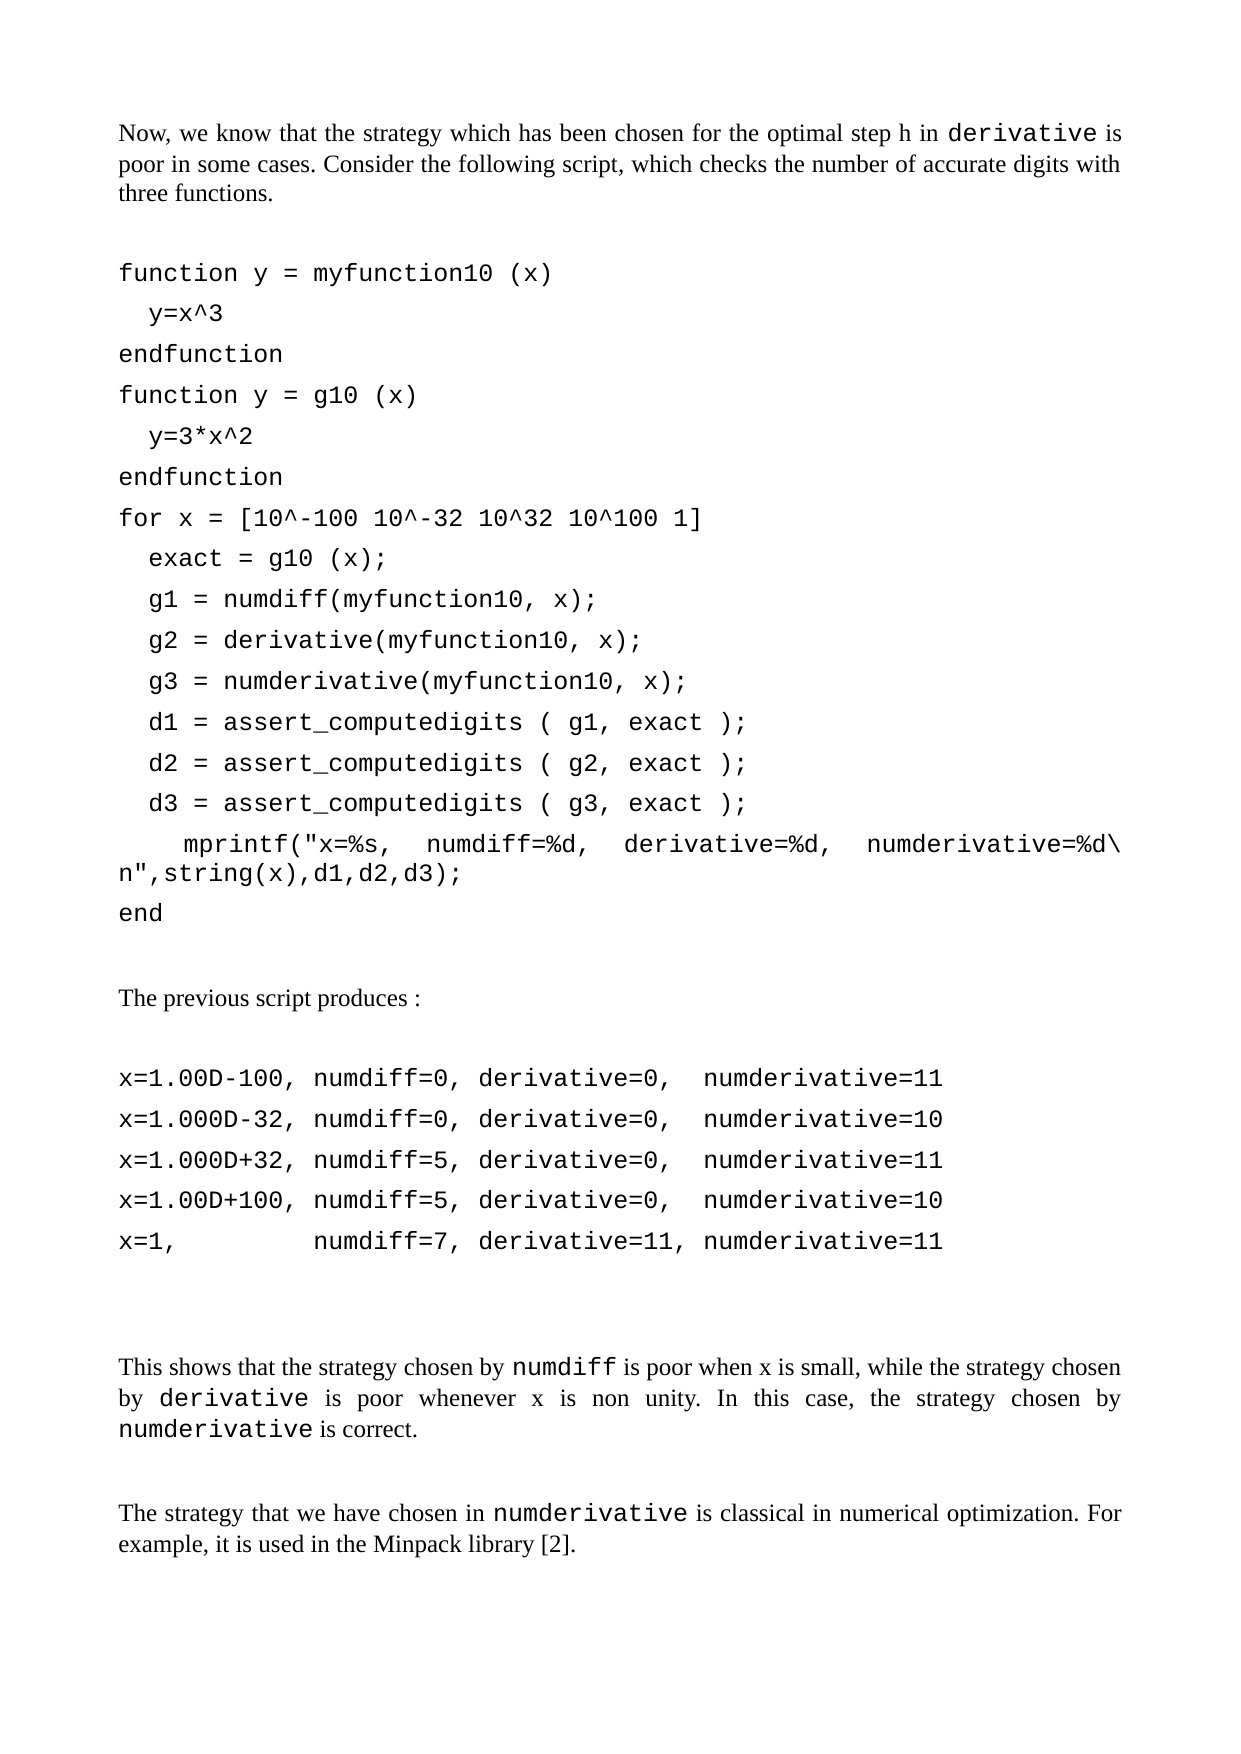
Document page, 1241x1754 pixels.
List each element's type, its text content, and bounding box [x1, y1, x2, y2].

text end [118, 901, 1122, 929]
text g1 = numdiff(myfunction10, x); [118, 587, 1122, 615]
text d3 = assert_computedigits ( g3, exact ); [118, 791, 1122, 819]
text function y = g10 (x) [118, 383, 1122, 411]
text for x = [10^-100 10^-32 10^32 10^100 1] [118, 505, 1122, 533]
text x=1.000D+32, numdiff=5, derivative=0, numderivative=11 [118, 1147, 1122, 1176]
text function y = myfunction10 (x) [118, 260, 1122, 288]
text x=1.000D-32, numdiff=0, derivative=0, numderivative=10 [118, 1106, 1122, 1135]
text This shows that the strategy chosen by numdiff is poor when x is small, while the strategy chosen by derivative is poor whenever x is non unity. In this case, the strategy chosen by numderivative is correct. [118, 1352, 1122, 1445]
text mprintf("x=%s, numdiff=%d, derivative=%d, numderivative=%d\n",string(x),d1,d2,d3); [118, 832, 1122, 888]
text The previous script produces : [118, 983, 1122, 1012]
text The strategy that we have chosen in numderivative is classical in numerical optimization. For example, it is used in the Minpack library [2]. [118, 1498, 1122, 1558]
text d1 = assert_computedigits ( g1, exact ); [118, 709, 1122, 738]
text Now, we know that the strategy which has been chosen for the optimal step h in derivative is poor in some cases. Consider the following script, which checks the number of accurate digits with three functions. [118, 118, 1122, 206]
text g2 = derivative(myfunction10, x); [118, 628, 1122, 656]
text endfunction [118, 342, 1122, 370]
text endfunction [118, 464, 1122, 493]
text y=3*x^2 [118, 423, 1122, 452]
text x=1, numdiff=7, derivative=11, numderivative=11 [118, 1229, 1122, 1257]
text d2 = assert_computedigits ( g2, exact ); [118, 750, 1122, 778]
text x=1.00D+100, numdiff=5, derivative=0, numderivative=10 [118, 1188, 1122, 1216]
text g3 = numderivative(myfunction10, x); [118, 668, 1122, 697]
text x=1.00D-100, numdiff=0, derivative=0, numderivative=11 [118, 1066, 1122, 1094]
text y=x^3 [118, 301, 1122, 329]
text exact = g10 (x); [118, 546, 1122, 574]
